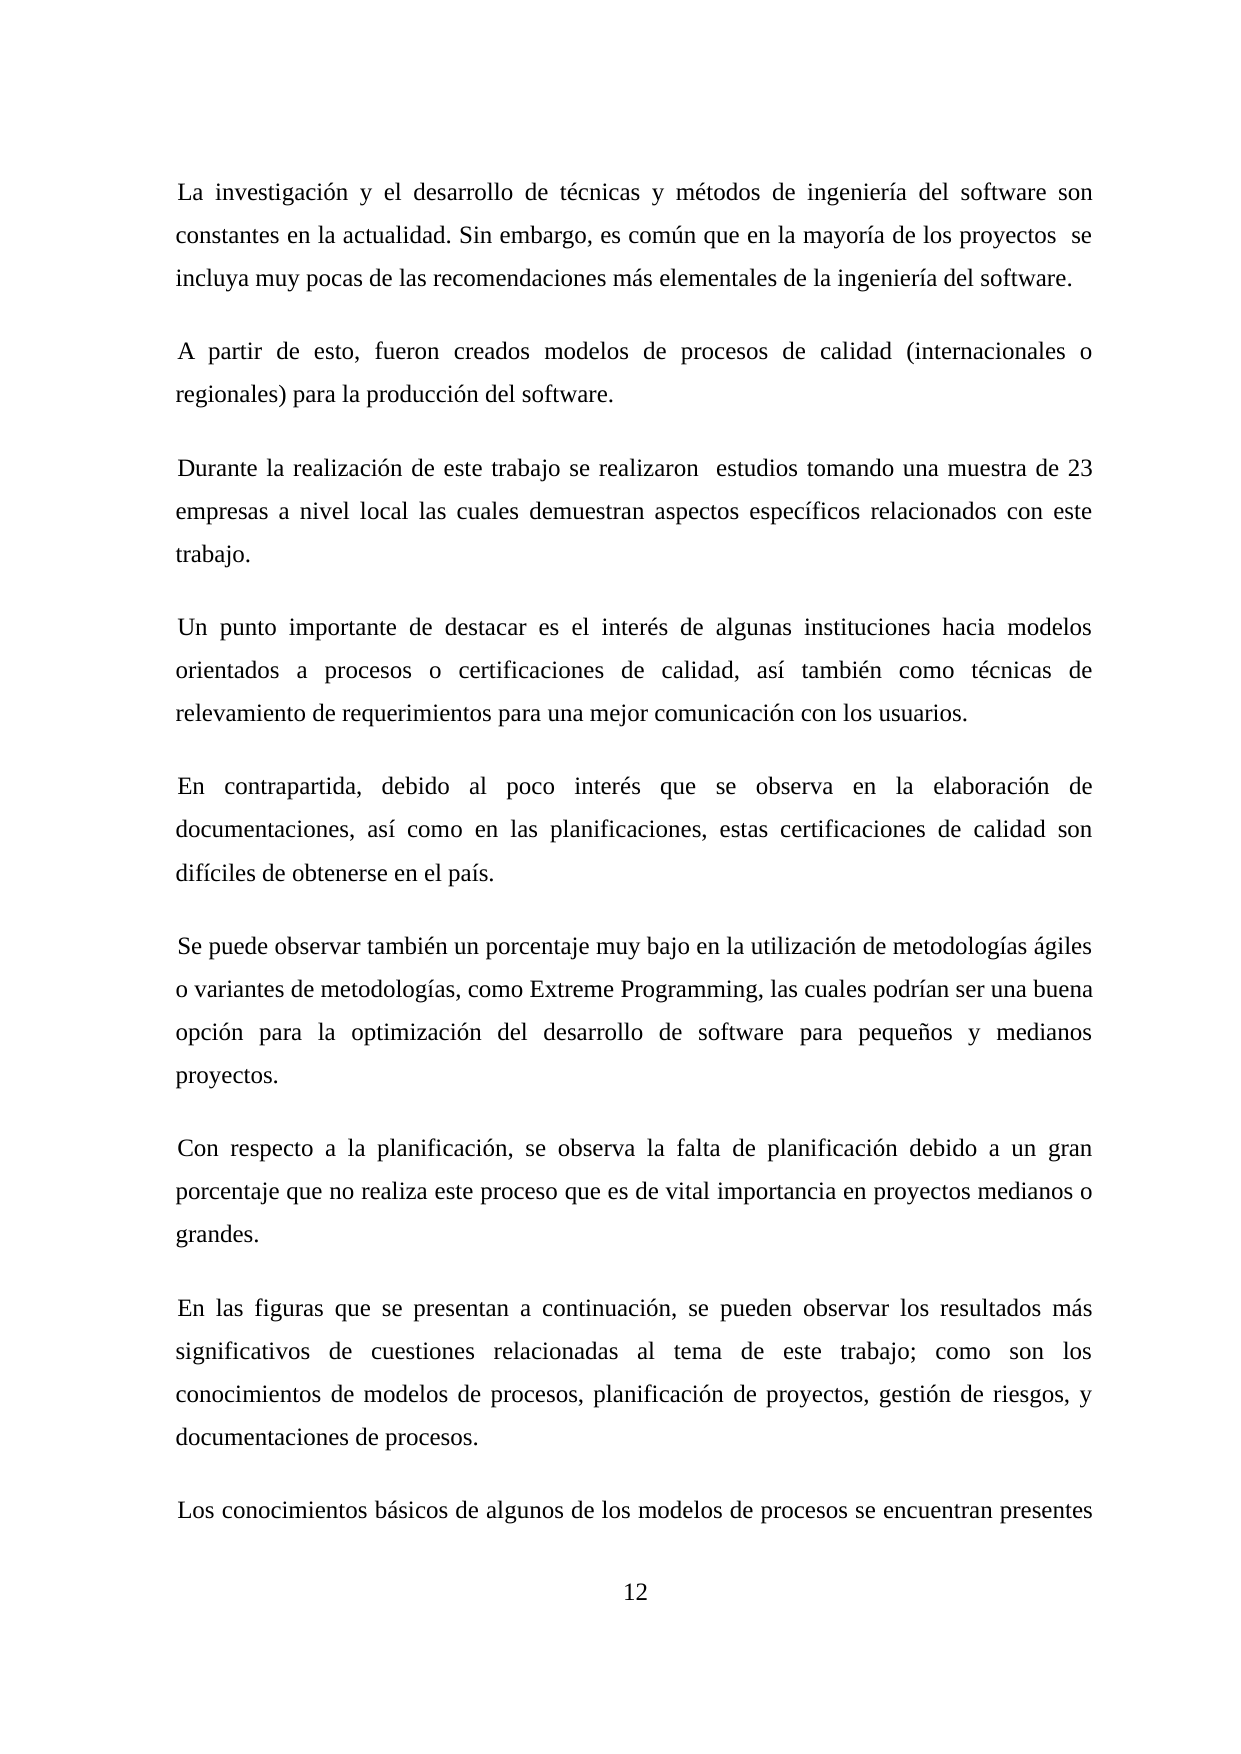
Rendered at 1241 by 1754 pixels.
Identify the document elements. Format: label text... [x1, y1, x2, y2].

text Los conocimientos básicos de algunos de los modelos de procesos se encuentran presentes [175, 1495, 1093, 1524]
text Con respecto a la planificación, se observa la falta de planificación debido a un gran porcentaje que no realiza este proceso que es de vital importancia en proyectos medianos o grandes. [175, 1133, 1093, 1248]
text En las figuras que se presentan a continuación, se pueden observar los resultados más significativos de cuestiones relacionadas al tema de este trabajo; como son los conocimientos de modelos de procesos, planificación de proyectos, gestión de riesgos, y documentaciones de procesos. [175, 1293, 1093, 1451]
text A partir de esto, fueron creados modelos de procesos de calidad (internacionales o regionales) para la producción del software. [175, 336, 1093, 408]
text Durante la realización de este trabajo se realizaron estudios tomando una muestra de 23 empresas a nivel local las cuales demuestran aspectos específicos relacionados con este trabajo. [175, 453, 1093, 568]
text En contrapartida, debido al poco interés que se observa en la elaboración de documentaciones, así como en las planificaciones, estas certificaciones de calidad son difíciles de obtenerse en el país. [175, 771, 1093, 886]
text La investigación y el desarrollo de técnicas y métodos de ingeniería del software son constantes en la actualidad. Sin embargo, es común que en la mayoría de los proyectos se incluya muy pocas de las recomendaciones más elementales de la ingeniería del software. [175, 177, 1093, 292]
text Se puede observar también un porcentaje muy bajo en la utilización de metodologías ágiles o variantes de metodologías, como Extreme Programming, las cuales podrían ser una buena opción para la optimización del desarrollo de software para pequeños y medianos proyectos. [175, 931, 1093, 1089]
text Un punto importante de destacar es el interés de algunas instituciones hacia modelos orientados a procesos o certificaciones de calidad, así también como técnicas de relevamiento de requerimientos para una mejor comunicación con los usuarios. [175, 612, 1093, 727]
